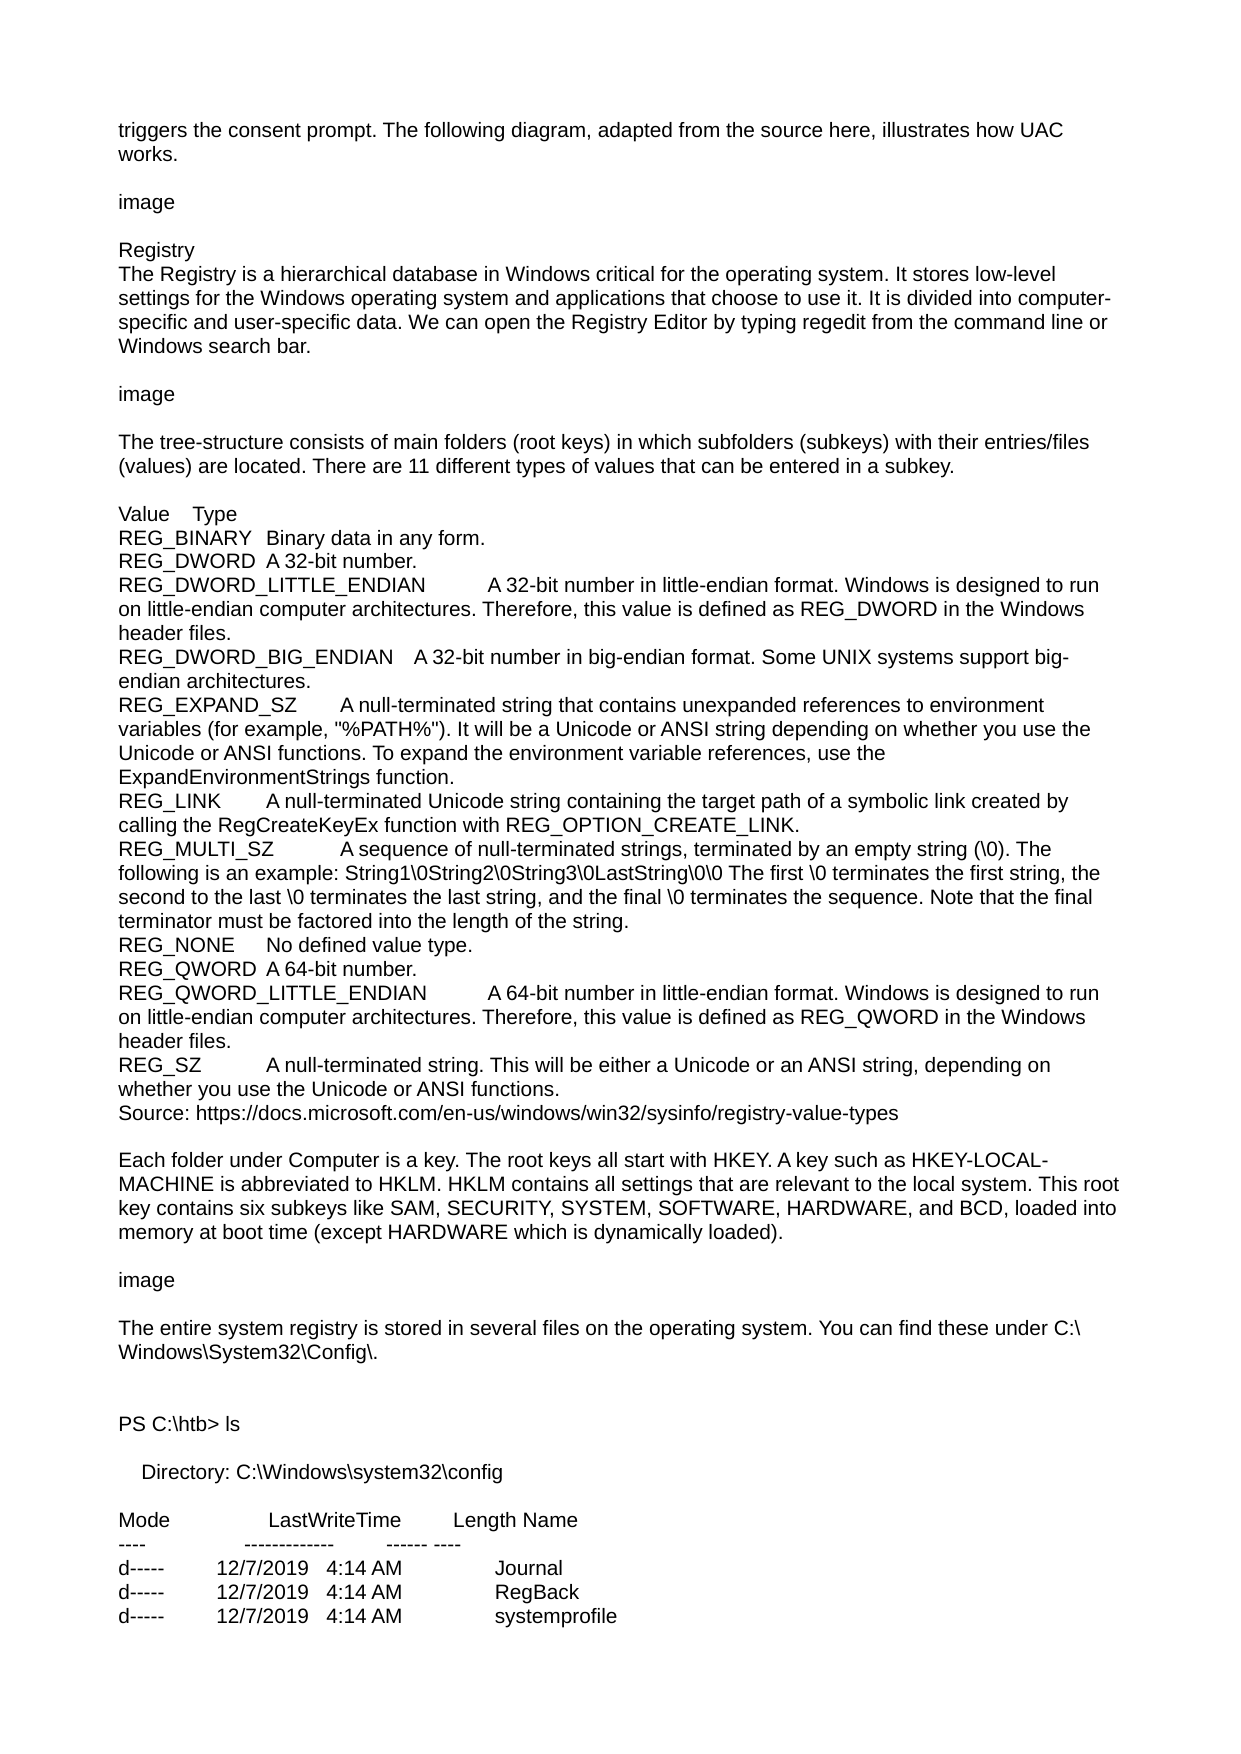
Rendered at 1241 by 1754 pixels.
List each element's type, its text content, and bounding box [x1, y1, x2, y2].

text REG_BINARY Binary data in any form. [118, 525, 1122, 549]
text image [118, 382, 1122, 406]
text d----- 12/7/2019 4:14 AM Journal [118, 1556, 1122, 1579]
text triggers the consent prompt. The following diagram, adapted from the source here, illustrates how UAC works. [118, 118, 1122, 166]
text REG_SZ A null-terminated string. This will be either a Unicode or an ANSI string, depending on whether you use the Unicode or ANSI functions. [118, 1052, 1122, 1100]
text image [118, 190, 1122, 214]
text Value Type [118, 501, 1122, 525]
text REG_NONE No defined value type. [118, 933, 1122, 957]
text The entire system registry is stored in several files on the operating system. You can find these under C:\Windows\System32\Config\. [118, 1316, 1122, 1364]
text REG_EXPAND_SZ A null-terminated string that contains unexpanded references to environment variables (for example, "%PATH%"). It will be a Unicode or ANSI string depending on whether you use the Unicode or ANSI functions. To expand the environment variable references, use the ExpandEnvironmentStrings function. [118, 693, 1122, 789]
text Directory: C:\Windows\system32\config [118, 1460, 1122, 1484]
text Mode LastWriteTime Length Name [118, 1508, 1122, 1532]
text Source: https://docs.microsoft.com/en-us/windows/win32/sysinfo/registry-value-types [118, 1100, 1122, 1124]
text The tree-structure consists of main folders (root keys) in which subfolders (subkeys) with their entries/files (values) are located. There are 11 different types of values that can be entered in a subkey. [118, 429, 1122, 477]
text REG_MULTI_SZ A sequence of null-terminated strings, terminated by an empty string (\0). The following is an example: String1\0String2\0String3\0LastString\0\0 The first \0 terminates the first string, the second to the last \0 terminates the last string, and the final \0 terminates the sequence. Note that the final terminator must be factored into the length of the string. [118, 837, 1122, 933]
text REG_DWORD_BIG_ENDIAN A 32-bit number in big-endian format. Some UNIX systems support big-endian architectures. [118, 645, 1122, 693]
text image [118, 1268, 1122, 1292]
text REG_LINK A null-terminated Unicode string containing the target path of a symbolic link created by calling the RegCreateKeyEx function with REG_OPTION_CREATE_LINK. [118, 789, 1122, 837]
text REG_QWORD_LITTLE_ENDIAN A 64-bit number in little-endian format. Windows is designed to run on little-endian computer architectures. Therefore, this value is defined as REG_QWORD in the Windows header files. [118, 981, 1122, 1052]
text REG_DWORD A 32-bit number. [118, 549, 1122, 573]
text ---- ------------- ------ ---- [118, 1532, 1122, 1556]
text PS C:\htb> ls [118, 1412, 1122, 1436]
text Each folder under Computer is a key. The root keys all start with HKEY. A key such as HKEY-LOCAL-MACHINE is abbreviated to HKLM. HKLM contains all settings that are relevant to the local system. This root key contains six subkeys like SAM, SECURITY, SYSTEM, SOFTWARE, HARDWARE, and BCD, loaded into memory at boot time (except HARDWARE which is dynamically loaded). [118, 1148, 1122, 1244]
text d----- 12/7/2019 4:14 AM RegBack [118, 1579, 1122, 1603]
text The Registry is a hierarchical database in Windows critical for the operating system. It stores low-level settings for the Windows operating system and applications that choose to use it. It is divided into computer-specific and user-specific data. We can open the Registry Editor by typing regedit from the command line or Windows search bar. [118, 262, 1122, 358]
text d----- 12/7/2019 4:14 AM systemprofile [118, 1603, 1122, 1627]
text Registry [118, 238, 1122, 262]
text REG_DWORD_LITTLE_ENDIAN A 32-bit number in little-endian format. Windows is designed to run on little-endian computer architectures. Therefore, this value is defined as REG_DWORD in the Windows header files. [118, 573, 1122, 645]
text REG_QWORD A 64-bit number. [118, 957, 1122, 981]
